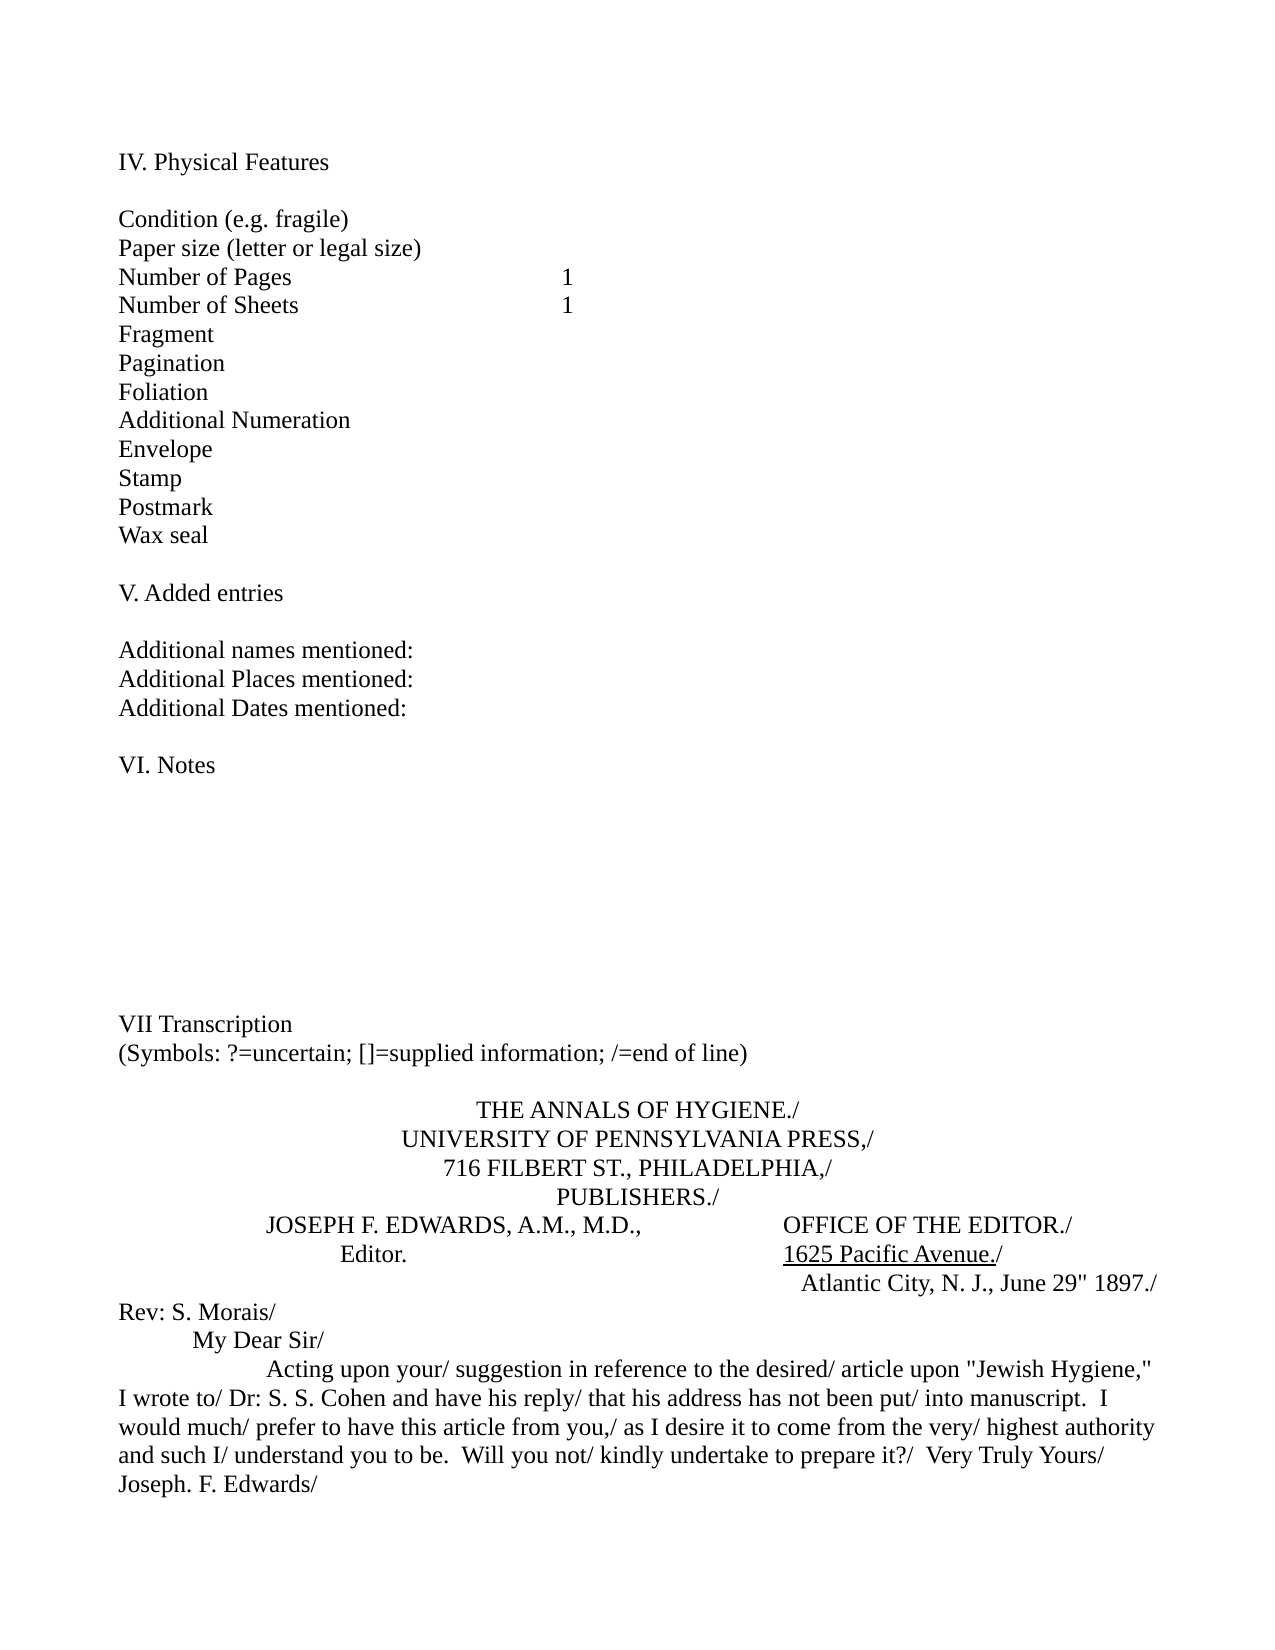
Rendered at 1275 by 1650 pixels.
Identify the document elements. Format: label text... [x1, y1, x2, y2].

text Postma rk [118, 492, 1157, 521]
text VI. Notes [118, 751, 1157, 779]
text Number of Sheets 1 [118, 291, 1157, 319]
text Fragment [118, 319, 1157, 348]
text Atlantic City, N. J., June 29" 1897./ [118, 1268, 1157, 1297]
text VII Transcription [118, 1009, 1157, 1038]
text Stamp [118, 463, 1157, 492]
text My Dear Sir/ [118, 1326, 1157, 1354]
text Acting upon your/ suggestion in reference to the desired/ article upon "Jewish Hygiene," I wrote to/ Dr: S. S. Cohen and have his reply/ that his address has not been put/ into manuscript. I would much/ prefer to have this article from you,/ as I desire it to come from the very/ highest authority and such I/ understand you to be. Will you not/ kindly undertake to prepare it?/ Very Truly Yours/ Joseph. F. Edwards/ [118, 1354, 1157, 1498]
text PUBLISHERS./ [118, 1182, 1157, 1211]
text IV. Physical Features [118, 147, 1157, 176]
text Additional names mentioned: [118, 636, 1157, 664]
text Additional Numeration [118, 406, 1157, 434]
text Paper size (letter or legal size) [118, 233, 1157, 262]
text Number of Pages 1 [118, 262, 1157, 291]
text Rev: S. Morais/ [118, 1297, 1157, 1326]
text 716 FILBERT ST., PHILADELPHIA,/ [118, 1153, 1157, 1182]
text JOSEPH F. EDWARDS, A.M., M.D., OFFICE OF THE EDITOR./ [118, 1211, 1157, 1239]
text V. Added entries [118, 578, 1157, 607]
text (Symbols: ?=uncertain; []=supplied information; /=end of line) [118, 1038, 1157, 1067]
text THE ANNALS OF HYGIENE./ [118, 1096, 1157, 1124]
text Condition (e.g. fragile) [118, 204, 1157, 233]
text Additional Dates mentioned: [118, 693, 1157, 722]
text UNIVERSITY OF PENNSYLVANIA PRESS,/ [118, 1124, 1157, 1153]
text Additional Places mentioned: [118, 664, 1157, 693]
text Editor. 1625 Pacific Avenue./ [118, 1239, 1157, 1268]
text Pagination [118, 348, 1157, 377]
text Foliation [118, 377, 1157, 406]
text Envelope [118, 434, 1157, 463]
text Wax seal [118, 521, 1157, 549]
